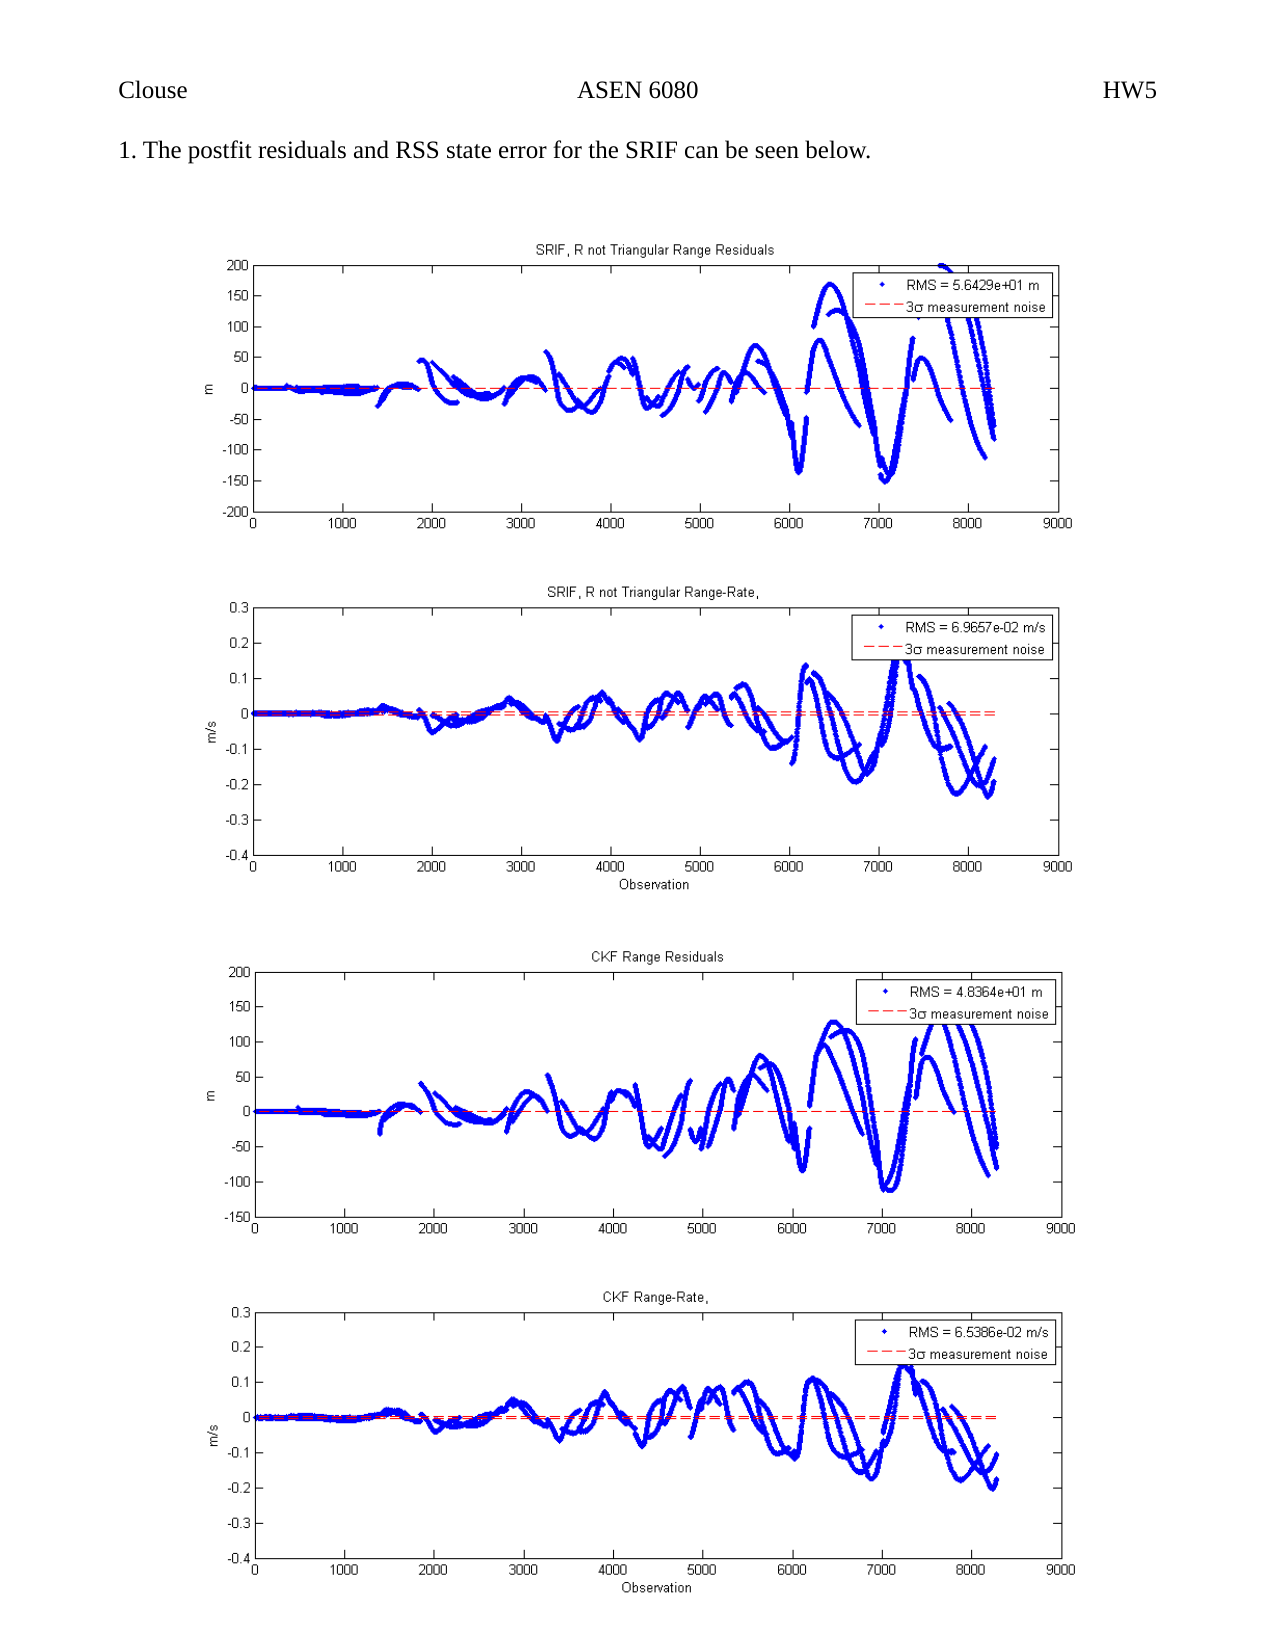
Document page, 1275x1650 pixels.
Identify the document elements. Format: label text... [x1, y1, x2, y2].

text 1. The postfit residuals and RSS state error for the SRIF can be seen below. [118, 135, 1157, 164]
picture [118, 212, 1160, 1637]
